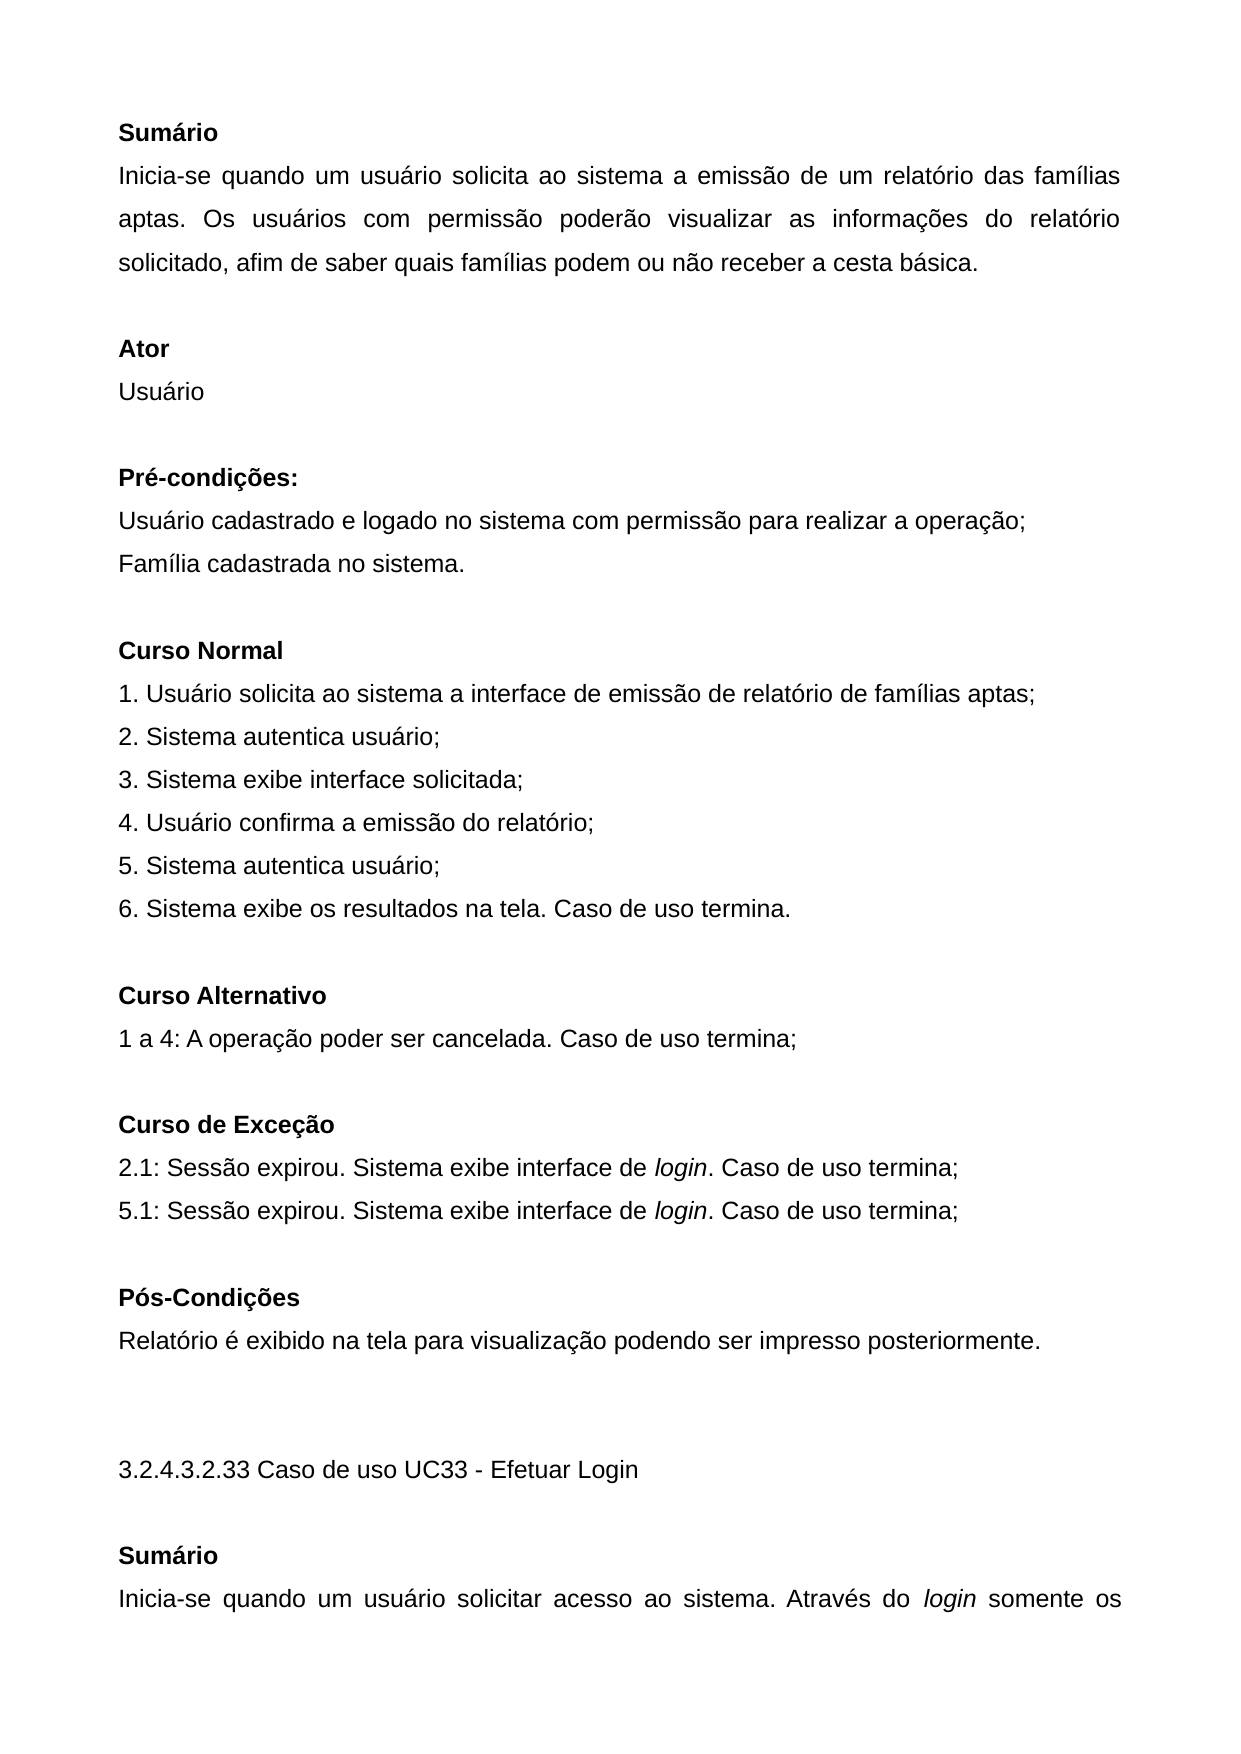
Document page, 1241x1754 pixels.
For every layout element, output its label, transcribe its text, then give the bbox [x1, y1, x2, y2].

text Inicia-se quando um usuário solicitar acesso ao sistema. Através do login somente os [118, 1584, 1122, 1613]
text Ator [118, 334, 1122, 362]
text Pós-Condições [118, 1282, 1122, 1311]
text Usuário cadastrado e logado no sistema com permissão para realizar a operação; [118, 506, 1122, 535]
text 2.1: Sessão expirou. Sistema exibe interface de login. Caso de uso termina; [118, 1153, 1122, 1182]
text Sumário [118, 118, 1122, 147]
text 6. Sistema exibe os resultados na tela. Caso de uso termina. [118, 894, 1122, 923]
text Curso Normal [118, 636, 1122, 664]
text Curso de Exceção [118, 1110, 1122, 1139]
text 3.2.4.3.2.33 Caso de uso UC33 - Efetuar Login [118, 1455, 1122, 1484]
text 1 a 4: A operação poder ser cancelada. Caso de uso termina; [118, 1024, 1122, 1052]
text 1. Usuário solicita ao sistema a interface de emissão de relatório de famílias aptas; [118, 679, 1122, 707]
text Relatório é exibido na tela para visualização podendo ser impresso posteriormente. [118, 1326, 1122, 1354]
text Inicia-se quando um usuário solicita ao sistema a emissão de um relatório das famílias aptas. Os usuários com permissão poderão visualizar as informações do relatório solicitado, afim de saber quais famílias podem ou não receber a cesta básica. [118, 161, 1122, 276]
text 2. Sistema autentica usuário; [118, 722, 1122, 751]
text 5. Sistema autentica usuário; [118, 851, 1122, 880]
text Usuário [118, 377, 1122, 406]
text Pré-condições: [118, 463, 1122, 492]
text 4. Usuário confirma a emissão do relatório; [118, 808, 1122, 837]
text Família cadastrada no sistema. [118, 549, 1122, 578]
text Curso Alternativo [118, 981, 1122, 1009]
text Sumário [118, 1541, 1122, 1570]
text 5.1: Sessão expirou. Sistema exibe interface de login. Caso de uso termina; [118, 1196, 1122, 1225]
text 3. Sistema exibe interface solicitada; [118, 765, 1122, 794]
